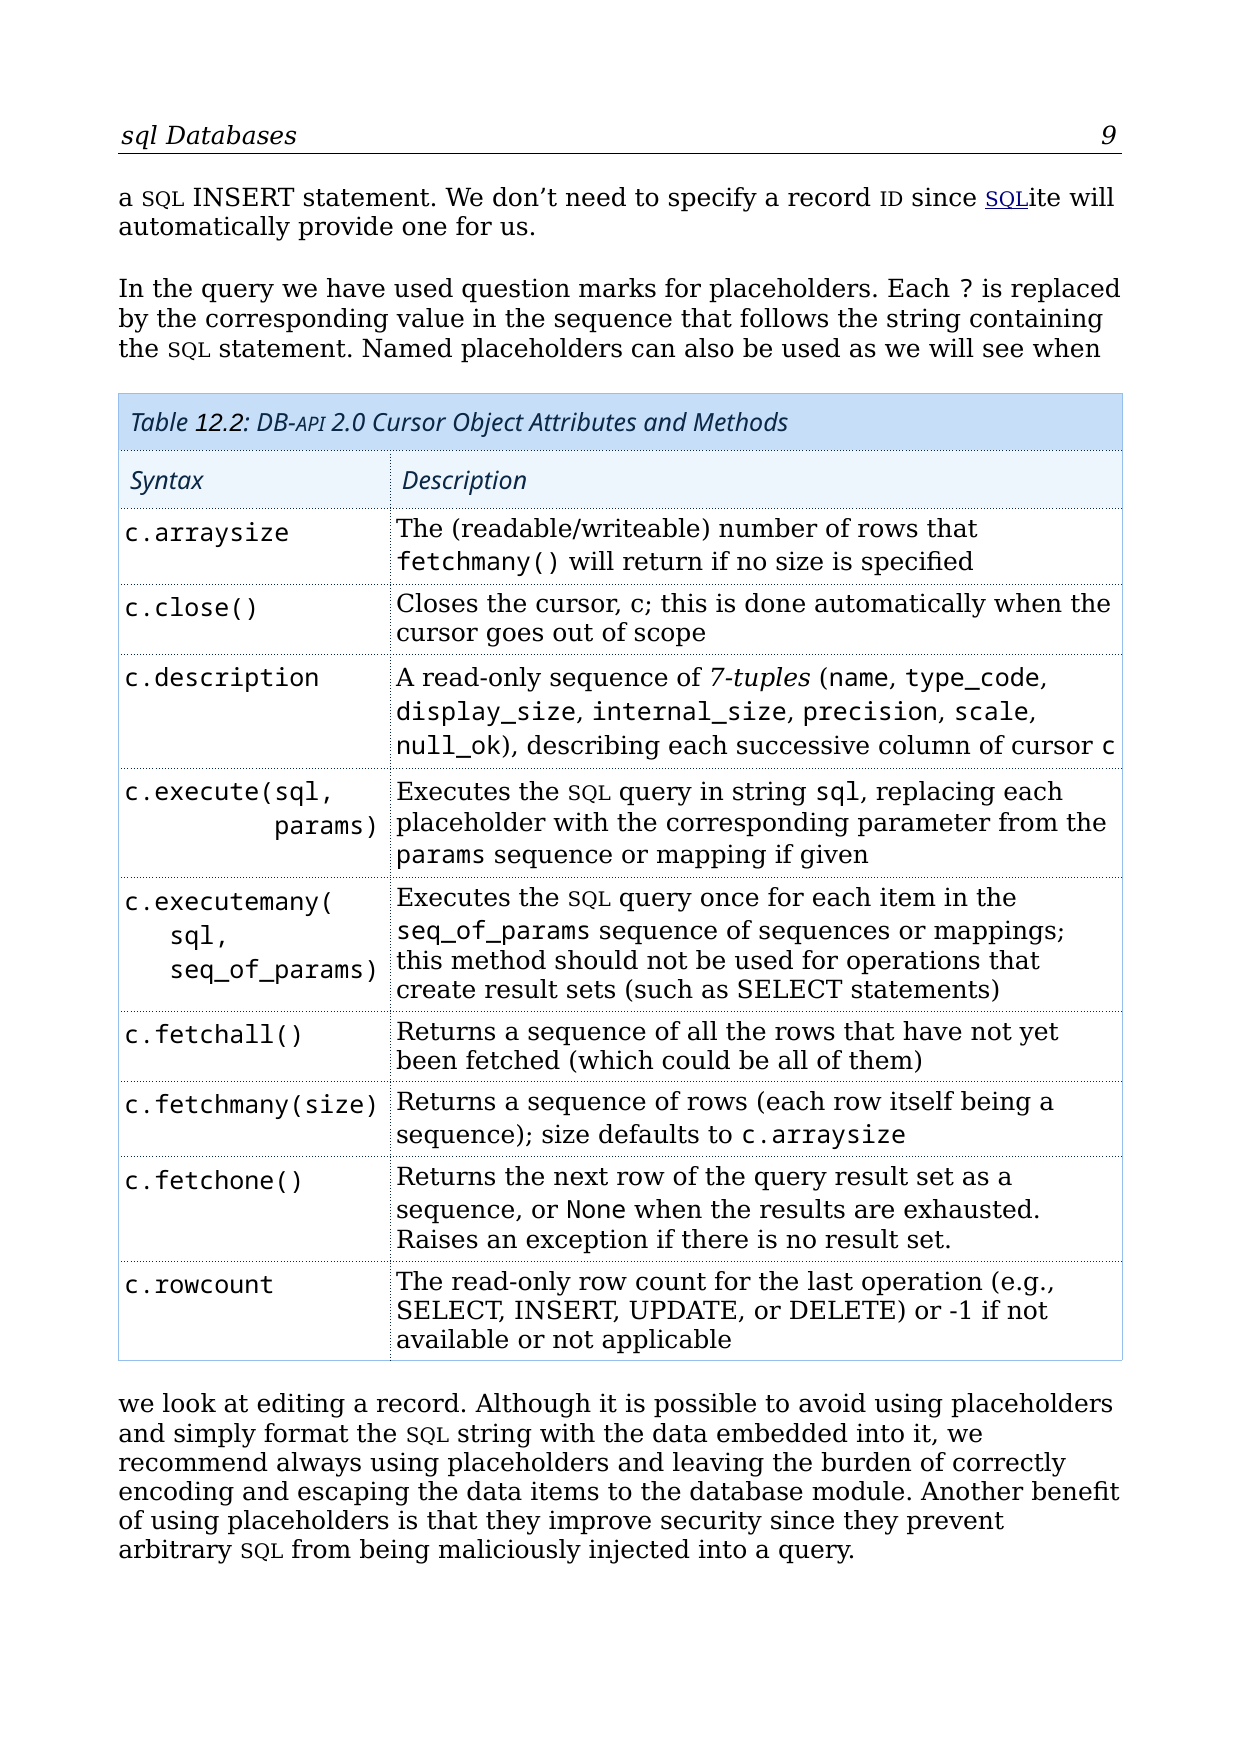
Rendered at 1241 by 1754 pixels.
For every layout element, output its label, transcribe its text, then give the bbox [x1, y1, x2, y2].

table_cell A read-only sequence of 7-tuples (name, type_code, display_size, internal_size, precision, scale, null_ok), describing each successive column of cursor c [390, 654, 1122, 768]
table_cell Syntax [119, 450, 390, 508]
table_cell c.arraysize [119, 508, 390, 583]
table_header Table 12.2: DB-api 2.0 Cursor Object Attributes and Methods [119, 394, 1122, 450]
table_cell Description [390, 450, 1122, 508]
table_cell Returns the next row of the query result set as a sequence, or None when the results are exhausted. Raises an exception if there is no result set. [390, 1156, 1122, 1261]
table_cell Returns a sequence of rows (each row itself being a sequence); size defaults to c.arraysize [390, 1081, 1122, 1156]
table_cell Executes the sql query once for each item in the seq_of_params sequence of sequences or mappings; this method should not be used for operations that create result sets (such as SELECT statements) [390, 877, 1122, 1011]
table_cell Closes the cursor, c; this is done automatically when the cursor goes out of scope [390, 584, 1122, 654]
text we look at editing a record. Although it is possible to avoid using placeholders and simply format the sql string with the data embedded into it, we recommend always using placeholders and leaving the burden of correctly encoding and escaping the data items to the database module. Another benefit of using placeholders is that they improve security since they prevent arbitrary sql from being maliciously injected into a query. [118, 1390, 1122, 1565]
table_cell c.fetchall() [119, 1011, 390, 1081]
table_cell c.description [119, 654, 390, 768]
table_cell The (readable/writeable) number of rows that fetchmany() will return if no size is specified [390, 508, 1122, 583]
table_cell Returns a sequence of all the rows that have not yet been fetched (which could be all of them) [390, 1011, 1122, 1081]
table_cell c.rowcount [119, 1261, 390, 1360]
table_cell c.executemany( sql, seq_of_params) [119, 877, 390, 1011]
table_cell The read-only row count for the last operation (e.g., SELECT, INSERT, UPDATE, or DELETE) or -1 if not available or not applicable [390, 1261, 1122, 1360]
table_cell c.fetchmany(size) [119, 1081, 390, 1156]
table_cell c.fetchone() [119, 1156, 390, 1261]
table_cell c.close() [119, 584, 390, 654]
table_cell Executes the sql query in string sql, replacing each placeholder with the corresponding parameter from the params sequence or mapping if given [390, 768, 1122, 877]
text a sql INSERT statement. We don’t need to specify a record id since sqlite will automatically provide one for us. [118, 183, 1122, 241]
table_cell c.execute(sql, params) [119, 768, 390, 877]
text In the query we have used question marks for placeholders. Each ? is replaced by the corresponding value in the sequence that follows the string containing the sql statement. Named placeholders can also be used as we will see when [118, 271, 1122, 363]
